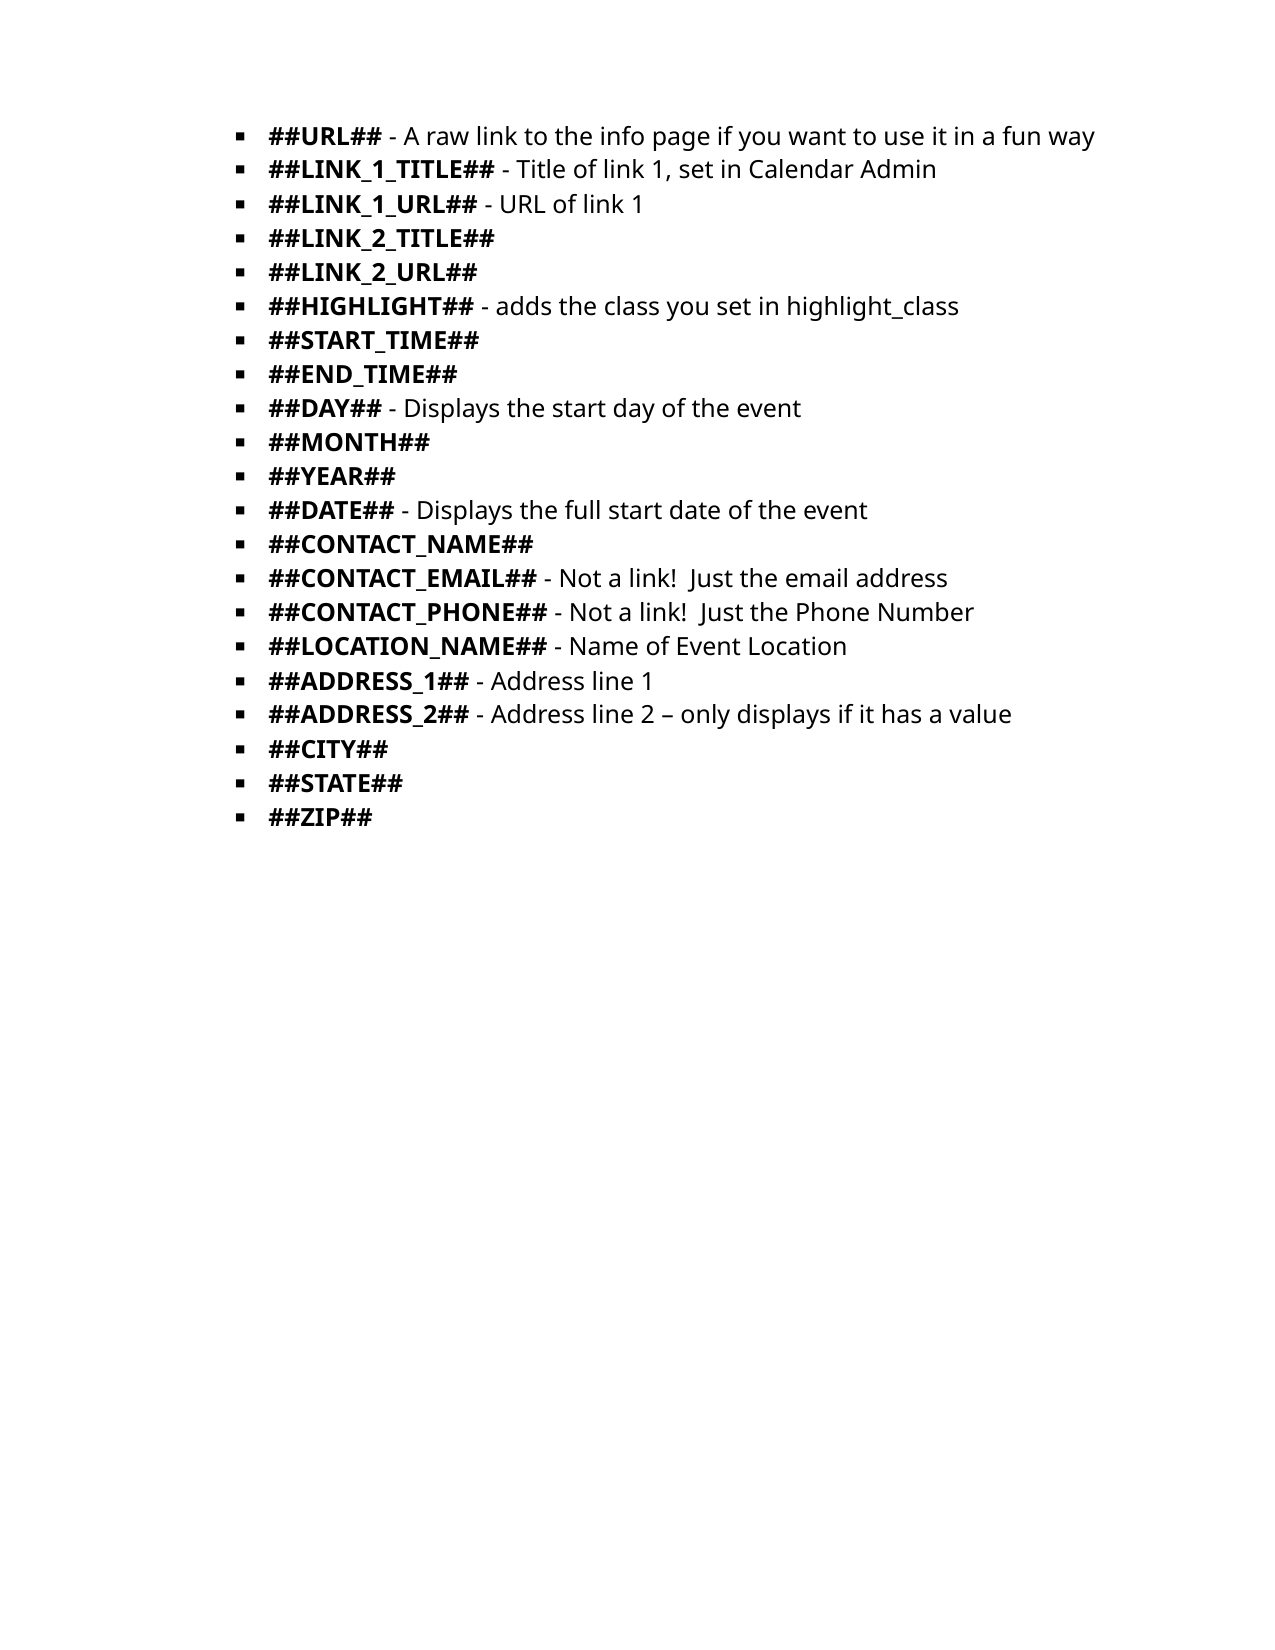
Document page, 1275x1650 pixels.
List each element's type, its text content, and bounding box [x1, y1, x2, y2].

list ##STATE## [231, 765, 1157, 799]
list ##END_TIME## [231, 357, 1157, 391]
list ##MONTH## [231, 425, 1157, 459]
list ##LINK_2_TITLE## [231, 220, 1157, 254]
list ##DAY## - Displays the start day of the event [231, 391, 1157, 425]
list ##ADDRESS_1## - Address line 1 [231, 663, 1157, 697]
list ##YEAR## [231, 459, 1157, 493]
list ##CONTACT_PHONE## - Not a link! Just the Phone Number [231, 595, 1157, 629]
list ##DATE## - Displays the full start date of the event [231, 493, 1157, 527]
list ##LOCATION_NAME## - Name of Event Location [231, 629, 1157, 663]
list ##CITY## [231, 731, 1157, 765]
list ##CONTACT_NAME## [231, 527, 1157, 561]
list ##LINK_2_URL## [231, 254, 1157, 288]
list ##LINK_1_TITLE## - Title of link 1, set in Calendar Admin [231, 152, 1157, 186]
list ##ADDRESS_2## - Address line 2 – only displays if it has a value [231, 697, 1157, 731]
list ##CONTACT_EMAIL## - Not a link! Just the email address [231, 561, 1157, 595]
list ##HIGHLIGHT## - adds the class you set in highlight_class [231, 288, 1157, 322]
list ##START_TIME## [231, 322, 1157, 357]
list ##LINK_1_URL## - URL of link 1 [231, 186, 1157, 220]
list ##URL## - A raw link to the info page if you want to use it in a fun way [231, 118, 1157, 152]
list ##ZIP## [231, 799, 1157, 833]
